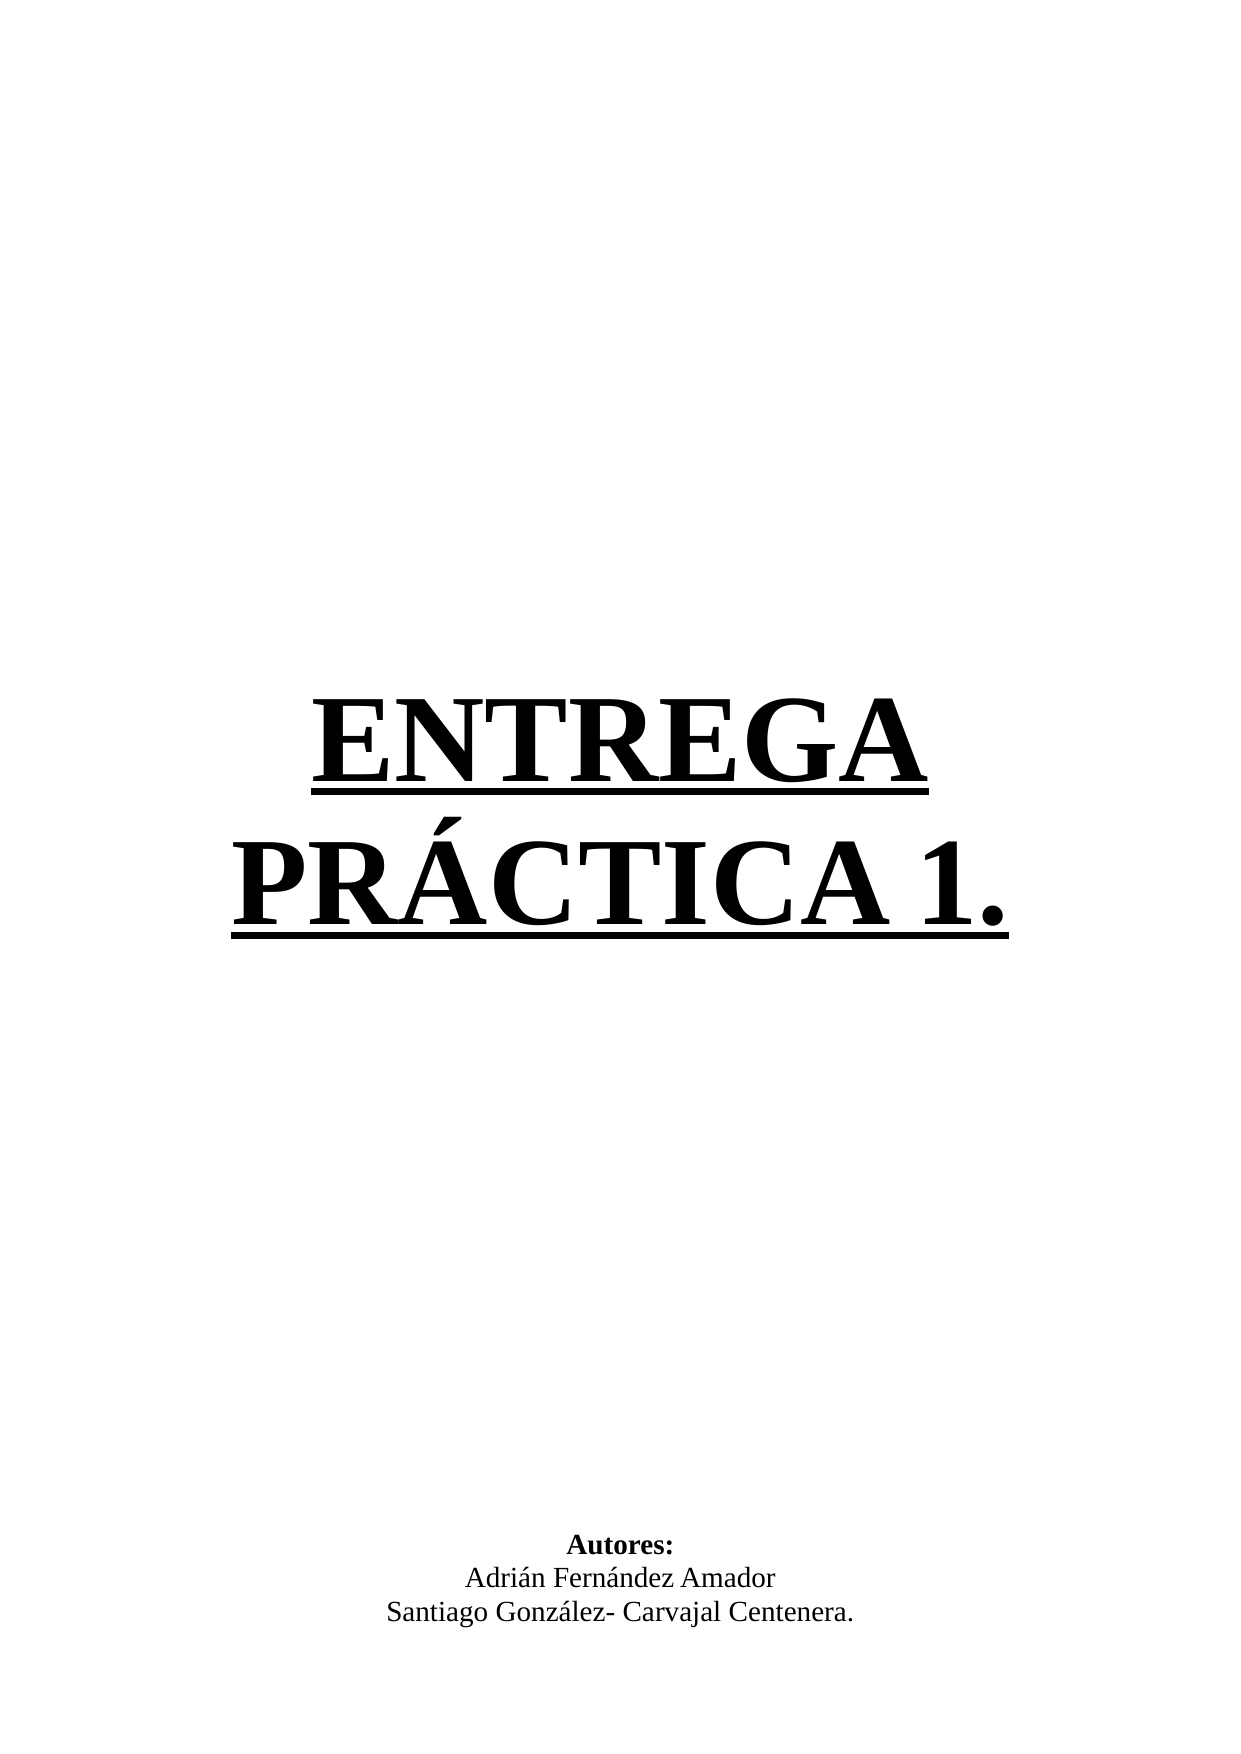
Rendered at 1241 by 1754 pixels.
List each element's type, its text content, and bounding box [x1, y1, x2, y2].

text Santiago González- Carvajal Centenera. [118, 1594, 1122, 1627]
text ENTREGA PRÁCTICA 1. [118, 664, 1122, 952]
text Adrián Fernández Amador [118, 1560, 1122, 1594]
text Autores: [118, 1527, 1122, 1560]
